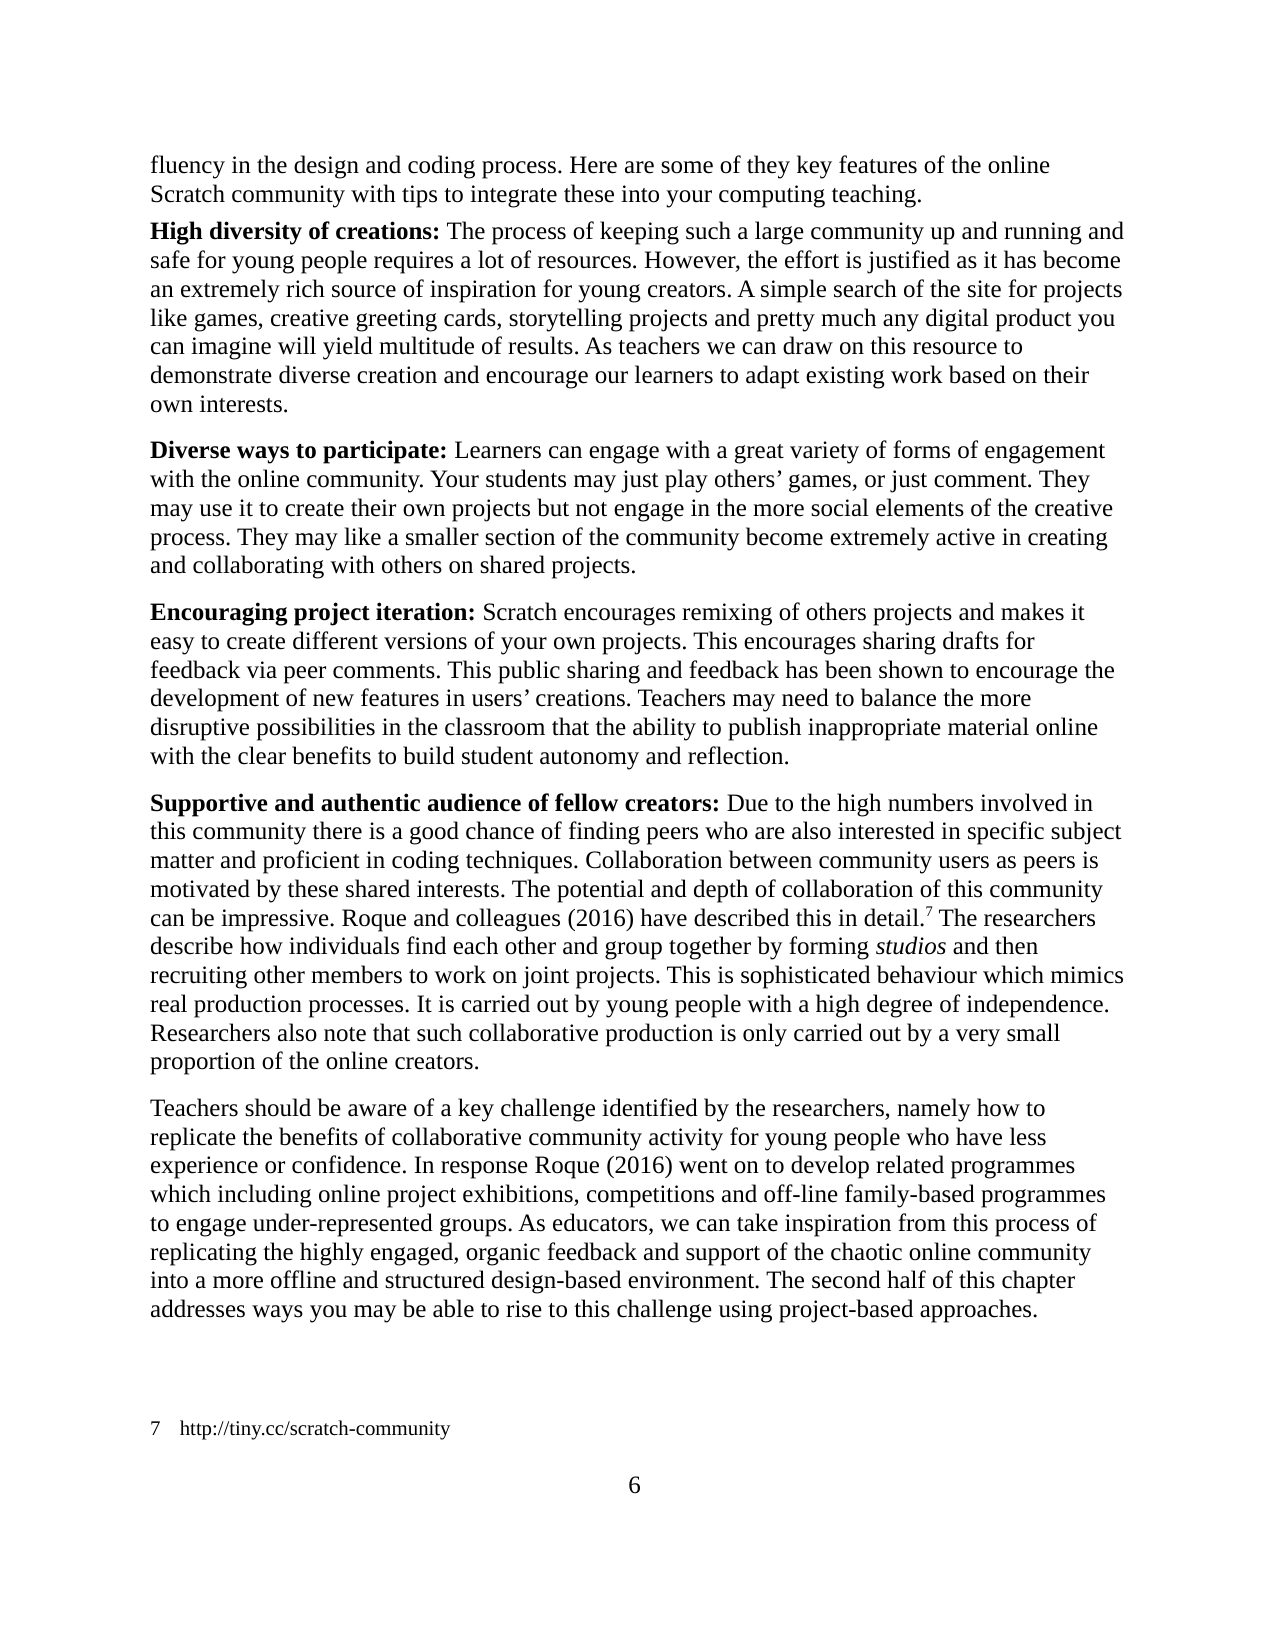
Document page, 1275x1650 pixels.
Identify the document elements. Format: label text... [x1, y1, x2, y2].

text http://tiny.cc/scratch-community [150, 1416, 1125, 1440]
text Diverse ways to participate: Learners can engage with a great variety of forms of engagement with the online community. Your students may just play others’ games, or just comment. They may use it to create their own projects but not engage in the more social elements of the creative process. They may like a smaller section of the community become extremely active in creating and collaborating with others on shared projects. [150, 436, 1125, 579]
text Teachers should be aware of a key challenge identified by the researchers, namely how to replicate the benefits of collaborative community activity for young people who have less experience or confidence. In response Roque (2016) went on to develop related programmes which including online project exhibitions, competitions and off-line family-based programmes to engage under-represented groups. As educators, we can take inspiration from this process of replicating the highly engaged, organic feedback and support of the chaotic online community into a more offline and structured design-based environment. The second half of this chapter addresses ways you may be able to rise to this challenge using project-based approaches. [150, 1093, 1125, 1323]
text fluency in the design and coding process. Here are some of they key features of the online Scratch community with tips to integrate these into your computing teaching. [150, 150, 1125, 207]
text High diversity of creations: The process of keeping such a large community up and running and safe for young people requires a lot of resources. However, the effort is justified as it has become an extremely rich source of inspiration for young creators. A simple search of the site for projects like games, creative greeting cards, storytelling projects and pretty much any digital product you can imagine will yield multitude of results. As teachers we can draw on this resource to demonstrate diverse creation and encourage our learners to adapt existing work based on their own interests. [150, 216, 1125, 418]
text Supportive and authentic audience of fellow creators: Due to the high numbers involved in this community there is a good chance of finding peers who are also interested in specific subject matter and proficient in coding techniques. Collaboration between community users as peers is motivated by these shared interests. The potential and depth of collaboration of this community can be impressive. Roque and colleagues (2016) have described this in detail. The researchers describe how individuals find each other and group together by forming studios and then recruiting other members to work on joint projects. This is sophisticated behaviour which mimics real production processes. It is carried out by young people with a high degree of independence. Researchers also note that such collaborative production is only carried out by a very small proportion of the online creators. [150, 788, 1125, 1075]
text Encouraging project iteration: Scratch encourages remixing of others projects and makes it easy to create different versions of your own projects. This encourages sharing drafts for feedback via peer comments. This public sharing and feedback has been shown to encourage the development of new features in users’ creations. Teachers may need to balance the more disruptive possibilities in the classroom that the ability to publish inappropriate material online with the clear benefits to build student autonomy and reflection. [150, 597, 1125, 770]
